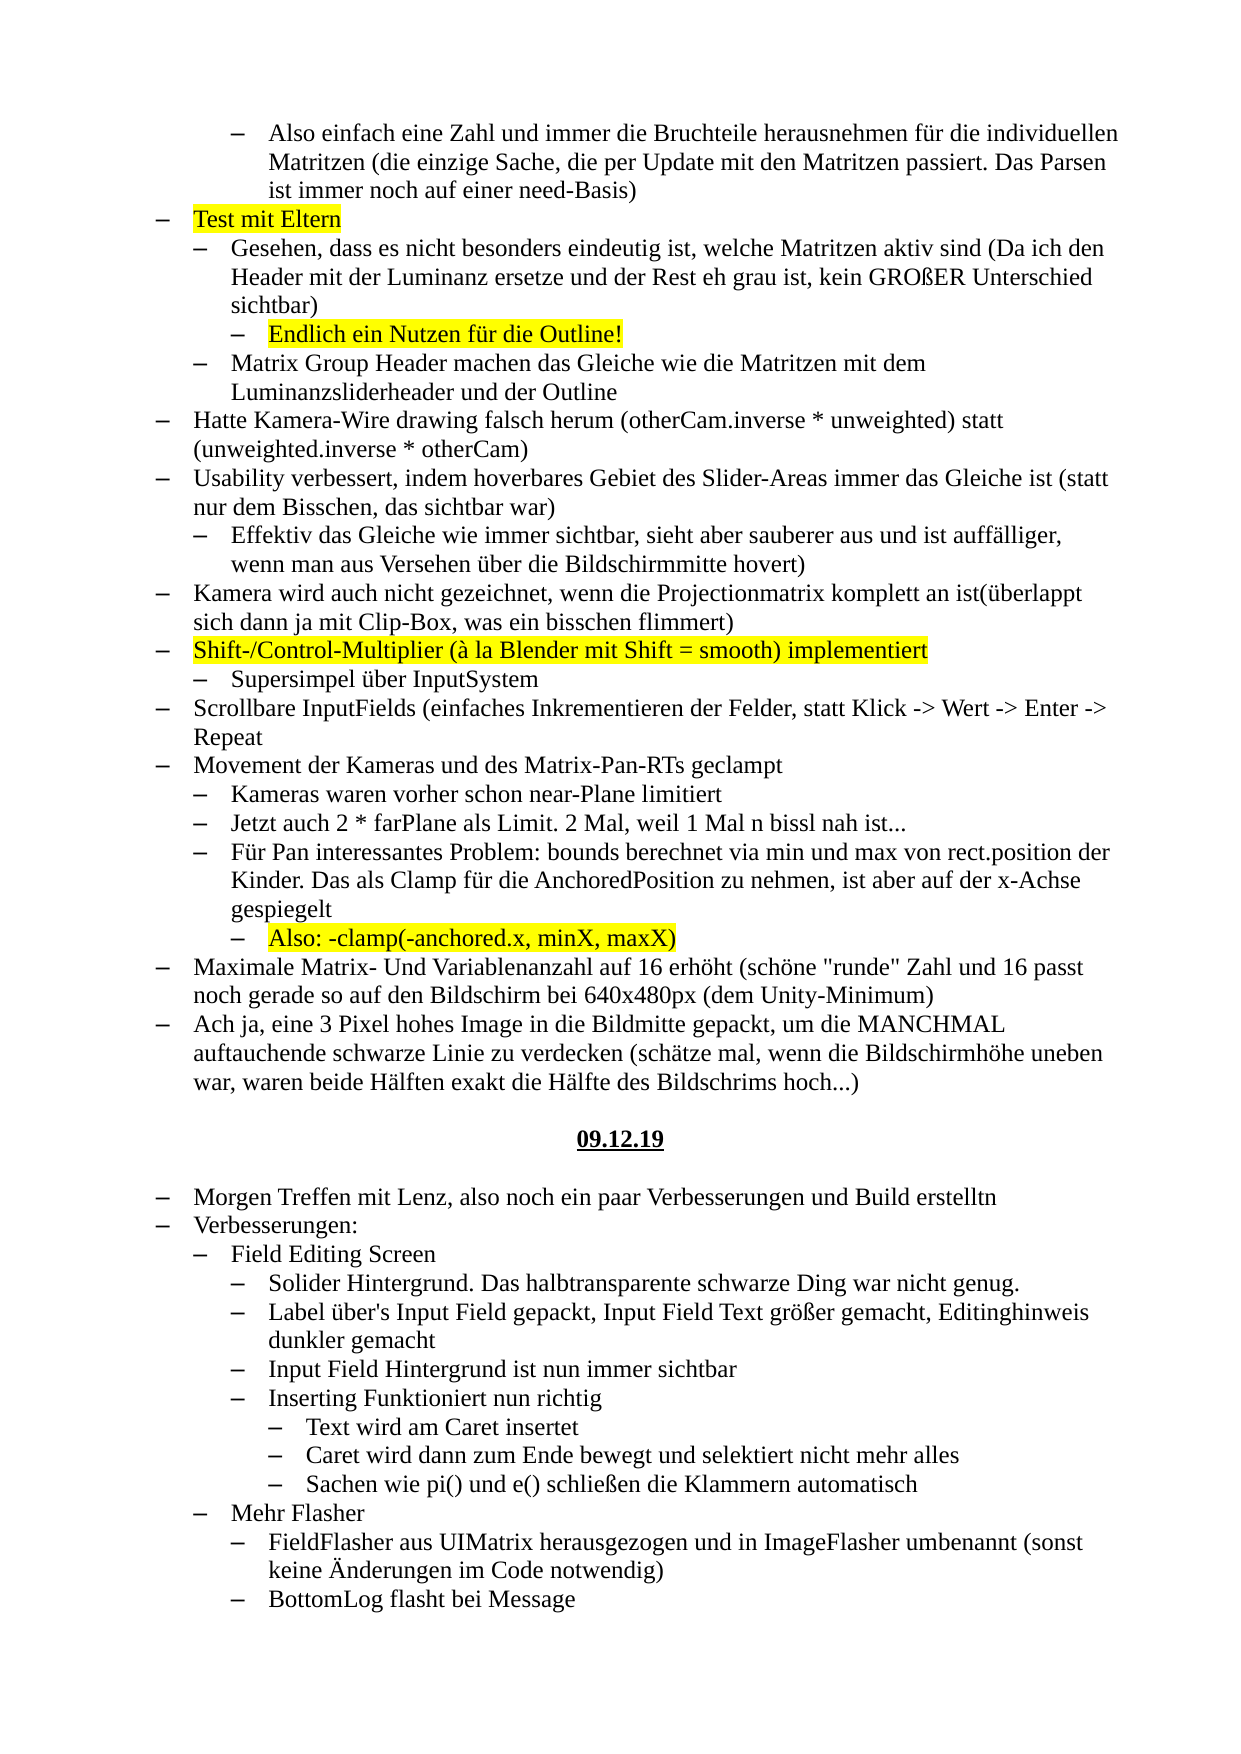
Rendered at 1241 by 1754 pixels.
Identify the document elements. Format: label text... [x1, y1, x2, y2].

list Kamera wird auch nicht gezeichnet, wenn die Projectionmatrix komplett an ist(überlappt sich dann ja mit Clip-Box, was ein bisschen flimmert) [156, 578, 1122, 636]
list Effektiv das Gleiche wie immer sichtbar, sieht aber sauberer aus und ist auffälliger, wenn man aus Versehen über die Bildschirmmitte hovert) [193, 521, 1122, 578]
list Matrix Group Header machen das Gleiche wie die Matritzen mit dem Luminanzsliderheader und der Outline [193, 348, 1122, 406]
list Field Editing Screen [193, 1239, 1122, 1268]
list Kameras waren vorher schon near-Plane limitiert [193, 779, 1122, 808]
list Sachen wie pi() und e() schließen die Klammern automatisch [268, 1469, 1122, 1498]
list Morgen Treffen mit Lenz, also noch ein paar Verbesserungen und Build erstelltn [156, 1182, 1122, 1211]
list Jetzt auch 2 * farPlane als Limit. 2 Mal, weil 1 Mal n bissl nah ist... [193, 808, 1122, 837]
list Text wird am Caret insertet [268, 1412, 1122, 1441]
list Test mit Eltern [156, 204, 1122, 233]
list Input Field Hintergrund ist nun immer sichtbar [231, 1354, 1122, 1383]
list Caret wird dann zum Ende bewegt und selektiert nicht mehr alles [268, 1441, 1122, 1469]
list Inserting Funktioniert nun richtig [231, 1383, 1122, 1412]
list Solider Hintergrund. Das halbtransparente schwarze Ding war nicht genug. [231, 1268, 1122, 1297]
list Hatte Kamera-Wire drawing falsch herum (otherCam.inverse * unweighted) statt (unweighted.inverse * otherCam) [156, 406, 1122, 463]
list Shift-/Control-Multiplier (à la Blender mit Shift = smooth) implementiert [156, 636, 1122, 664]
list Mehr Flasher [193, 1498, 1122, 1527]
list Maximale Matrix- Und Variablenanzahl auf 16 erhöht (schöne "runde" Zahl und 16 passt noch gerade so auf den Bildschirm bei 640x480px (dem Unity-Minimum) [156, 952, 1122, 1009]
list Für Pan interessantes Problem: bounds berechnet via min und max von rect.position der Kinder. Das als Clamp für die AnchoredPosition zu nehmen, ist aber auf der x-Achse gespiegelt [193, 837, 1122, 923]
text 09.12.19 [118, 1124, 1122, 1153]
list Scrollbare InputFields (einfaches Inkrementieren der Felder, statt Klick -> Wert -> Enter -> Repeat [156, 693, 1122, 751]
list Label über's Input Field gepackt, Input Field Text größer gemacht, Editinghinweis dunkler gemacht [231, 1297, 1122, 1354]
list Ach ja, eine 3 Pixel hohes Image in die Bildmitte gepackt, um die MANCHMAL auftauchende schwarze Linie zu verdecken (schätze mal, wenn die Bildschirmhöhe uneben war, waren beide Hälften exakt die Hälfte des Bildschrims hoch...) [156, 1009, 1122, 1096]
list Verbesserungen: [156, 1211, 1122, 1239]
list FieldFlasher aus UIMatrix herausgezogen und in ImageFlasher umbenannt (sonst keine Änderungen im Code notwendig) [231, 1527, 1122, 1584]
list Usability verbessert, indem hoverbares Gebiet des Slider-Areas immer das Gleiche ist (statt nur dem Bisschen, das sichtbar war) [156, 463, 1122, 521]
list Also einfach eine Zahl und immer die Bruchteile herausnehmen für die individuellen Matritzen (die einzige Sache, die per Update mit den Matritzen passiert. Das Parsen ist immer noch auf einer need-Basis) [231, 118, 1122, 204]
list Endlich ein Nutzen für die Outline! [231, 319, 1122, 348]
list Gesehen, dass es nicht besonders eindeutig ist, welche Matritzen aktiv sind (Da ich den Header mit der Luminanz ersetze und der Rest eh grau ist, kein GROßER Unterschied sichtbar) [193, 233, 1122, 319]
list BottomLog flasht bei Message [231, 1584, 1122, 1613]
list Supersimpel über InputSystem [193, 664, 1122, 693]
list Movement der Kameras und des Matrix-Pan-RTs geclampt [156, 751, 1122, 779]
list Also: -clamp(-anchored.x, minX, maxX) [231, 923, 1122, 952]
